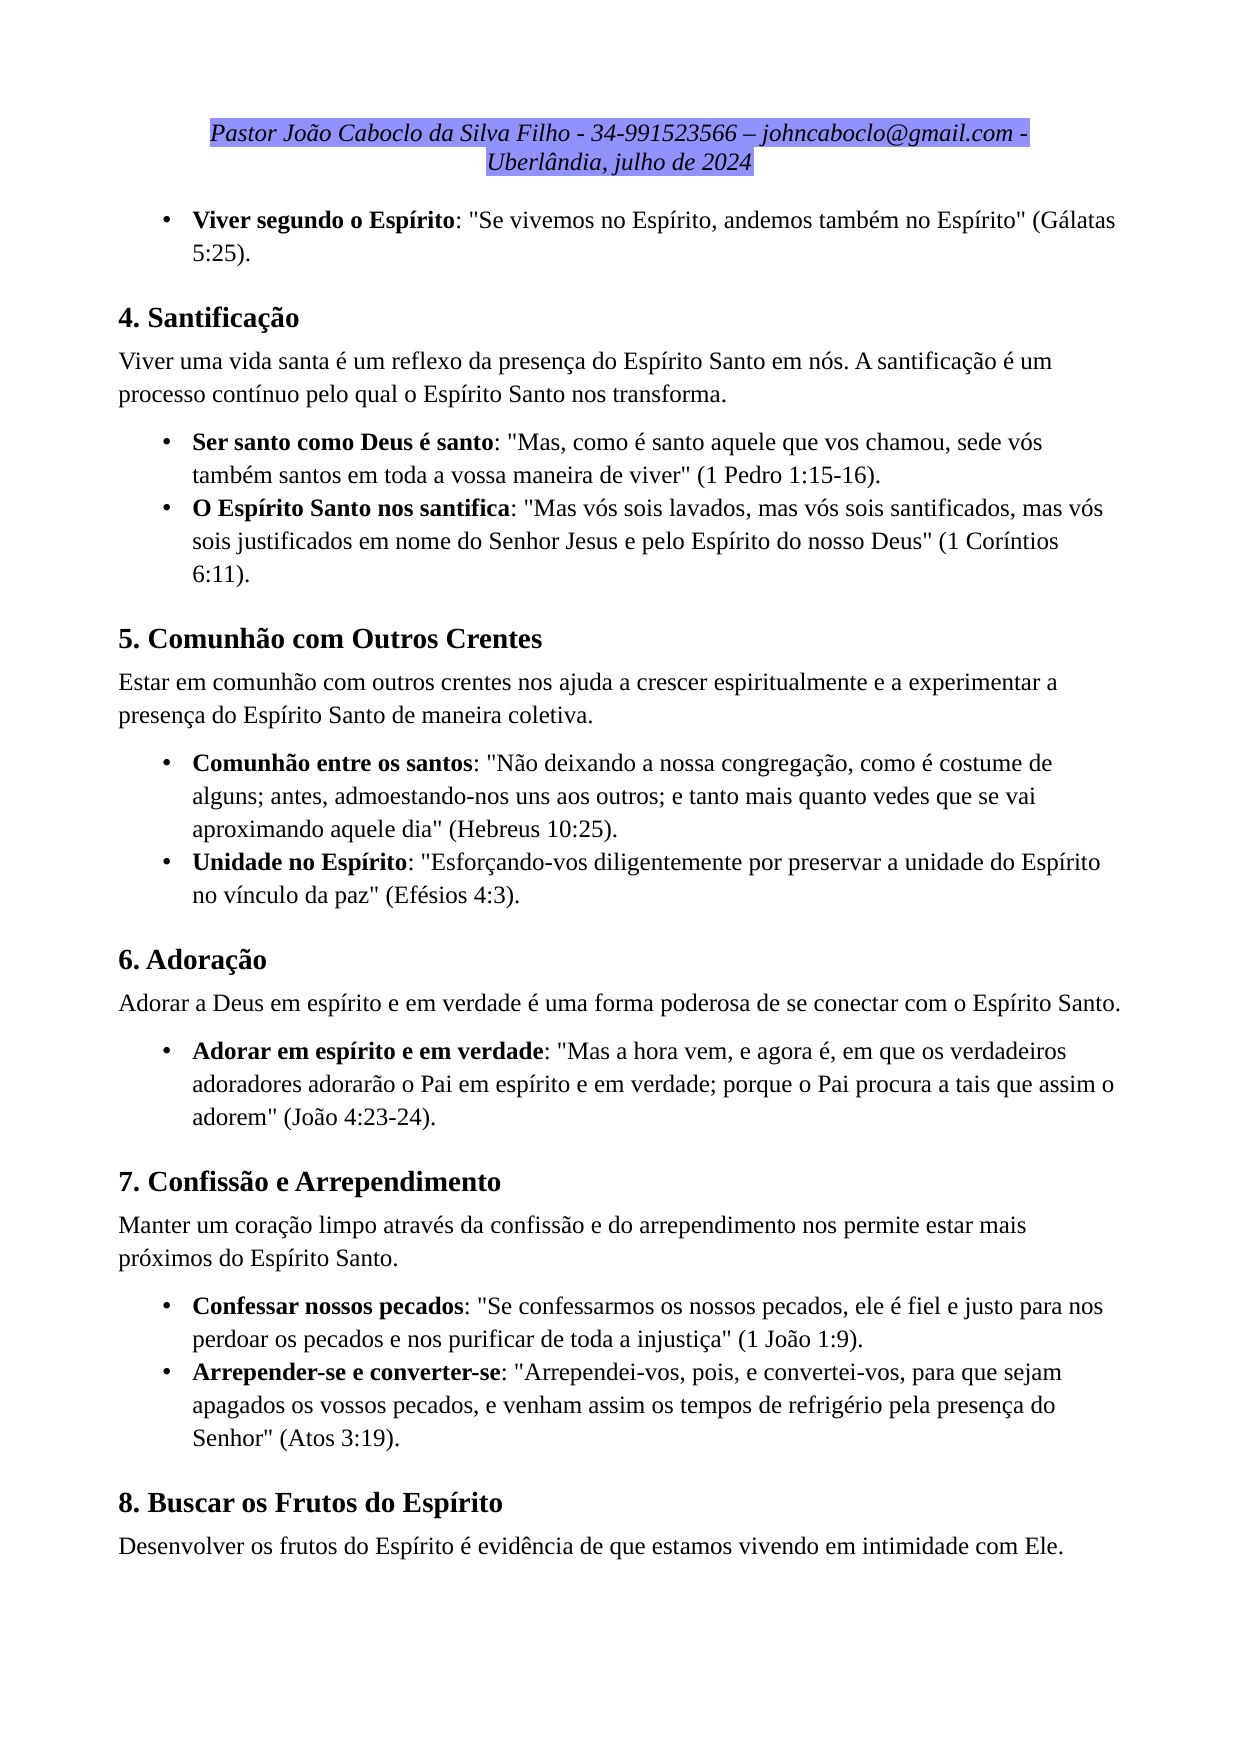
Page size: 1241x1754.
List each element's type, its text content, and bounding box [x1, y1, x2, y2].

subtitle 6. Adoração [118, 942, 1122, 976]
list Arrepender-se e converter-se: "Arrependei-vos, pois, e convertei-vos, para que sejam apagados os vossos pecados, e venham assim os tempos de refrigério pela presença do Senhor" (Atos 3:19). [162, 1357, 1122, 1452]
subtitle 5. Comunhão com Outros Crentes [118, 621, 1122, 655]
text Viver uma vida santa é um reflexo da presença do Espírito Santo em nós. A santificação é um processo contínuo pelo qual o Espírito Santo nos transforma. [118, 346, 1122, 408]
text Desenvolver os frutos do Espírito é evidência de que estamos vivendo em intimidade com Ele. [118, 1531, 1122, 1560]
list Viver segundo o Espírito: "Se vivemos no Espírito, andemos também no Espírito" (Gálatas 5:25). [162, 205, 1122, 267]
list Comunhão entre os santos: "Não deixando a nossa congregação, como é costume de alguns; antes, admoestando-nos uns aos outros; e tanto mais quanto vedes que se vai aproximando aquele dia" (Hebreus 10:25). [162, 748, 1122, 843]
text Estar em comunhão com outros crentes nos ajuda a crescer espiritualmente e a experimentar a presença do Espírito Santo de maneira coletiva. [118, 667, 1122, 729]
list Unidade no Espírito: "Esforçando-vos diligentemente por preservar a unidade do Espírito no vínculo da paz" (Efésios 4:3). [162, 847, 1122, 909]
subtitle 7. Confissão e Arrependimento [118, 1164, 1122, 1198]
list Confessar nossos pecados: "Se confessarmos os nossos pecados, ele é fiel e justo para nos perdoar os pecados e nos purificar de toda a injustiça" (1 João 1:9). [162, 1291, 1122, 1352]
list Ser santo como Deus é santo: "Mas, como é santo aquele que vos chamou, sede vós também santos em toda a vossa maneira de viver" (1 Pedro 1:15-16). [162, 427, 1122, 489]
subtitle 4. Santificação [118, 300, 1122, 334]
list Adorar em espírito e em verdade: "Mas a hora vem, e agora é, em que os verdadeiros adoradores adorarão o Pai em espírito e em verdade; porque o Pai procura a tais que assim o adorem" (João 4:23-24). [162, 1036, 1122, 1131]
text Manter um coração limpo através da confissão e do arrependimento nos permite estar mais próximos do Espírito Santo. [118, 1210, 1122, 1272]
text Adorar a Deus em espírito e em verdade é uma forma poderosa de se conectar com o Espírito Santo. [118, 988, 1122, 1017]
list O Espírito Santo nos santifica: "Mas vós sois lavados, mas vós sois santificados, mas vós sois justificados em nome do Senhor Jesus e pelo Espírito do nosso Deus" (1 Coríntios 6:11). [162, 493, 1122, 588]
subtitle 8. Buscar os Frutos do Espírito [118, 1485, 1122, 1518]
